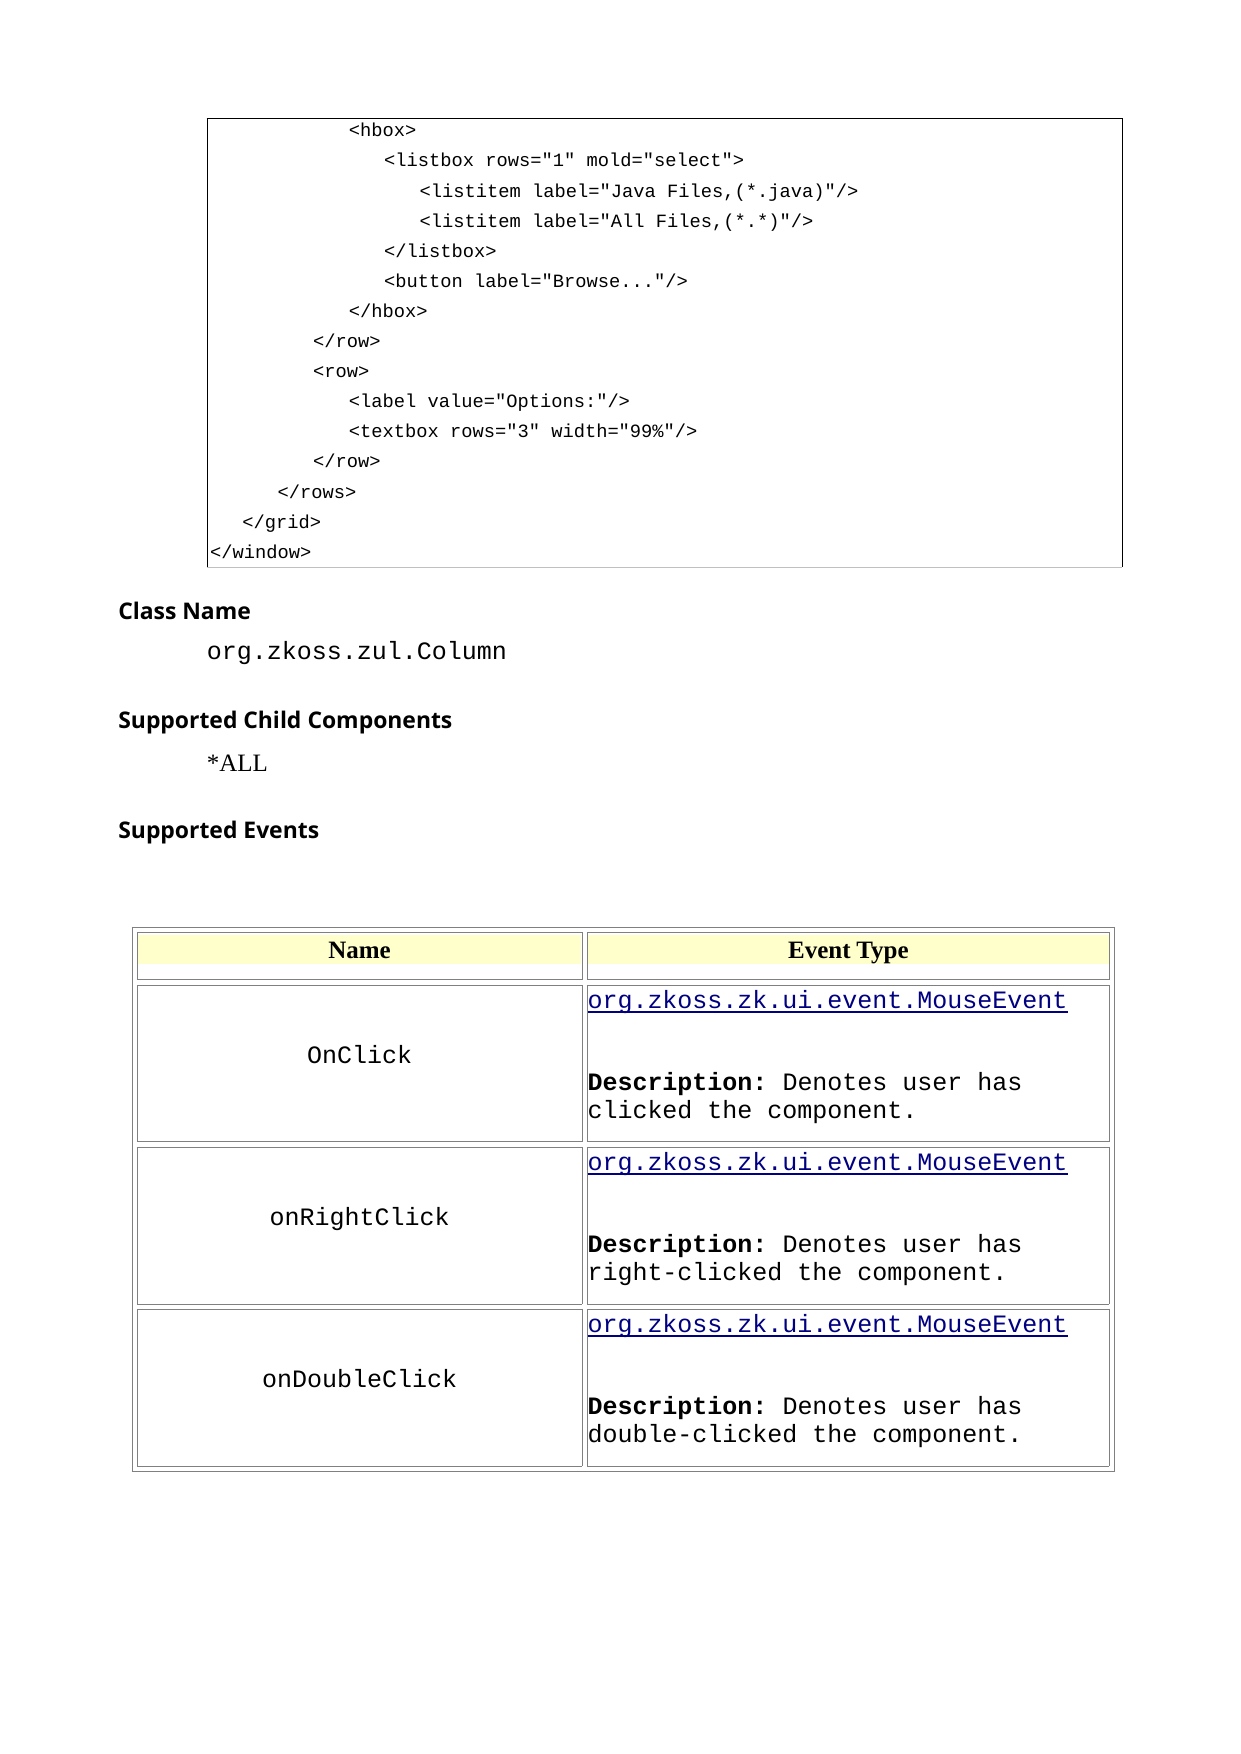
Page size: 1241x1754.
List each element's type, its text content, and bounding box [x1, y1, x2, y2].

text *ALL [207, 748, 1122, 777]
text <listitem label="All Files,(*.*)"/> [208, 208, 1122, 233]
text <row> [208, 359, 1122, 383]
subtitle Class Name [118, 595, 1122, 626]
text <textbox rows="3" width="99%"/> [208, 419, 1122, 443]
text </rows> [208, 479, 1122, 504]
subtitle Supported Child Components [118, 704, 1122, 736]
text <listbox rows="1" mold="select"> [208, 148, 1122, 172]
table_header Event Type [584, 928, 1112, 979]
table_cell org.zkoss.zk.ui.event.MouseEvent Description: Denotes user has right-clicked the component. [584, 1141, 1112, 1303]
subtitle Supported Events [118, 814, 1122, 846]
text <hbox> [208, 119, 1122, 142]
text <listitem label="Java Files,(*.java)"/> [208, 178, 1122, 203]
text </listbox> [208, 238, 1122, 263]
text </window> [208, 539, 1122, 567]
table_cell org.zkoss.zk.ui.event.MouseEvent Description: Denotes user has clicked the component. [584, 979, 1112, 1141]
text <button label="Browse..."/> [208, 269, 1122, 293]
text </row> [208, 329, 1122, 353]
text org.zkoss.zul.Column [207, 638, 1122, 667]
table_cell org.zkoss.zk.ui.event.MouseEvent Description: Denotes user has double-clicked the component. [584, 1304, 1112, 1466]
table_cell OnClick [134, 979, 584, 1141]
table_cell onDoubleClick [134, 1304, 584, 1466]
text </grid> [208, 509, 1122, 534]
text <label value="Options:"/> [208, 389, 1122, 413]
text </hbox> [208, 299, 1122, 323]
table_cell onRightClick [134, 1141, 584, 1303]
table_header Name [134, 928, 584, 979]
text </row> [208, 449, 1122, 473]
